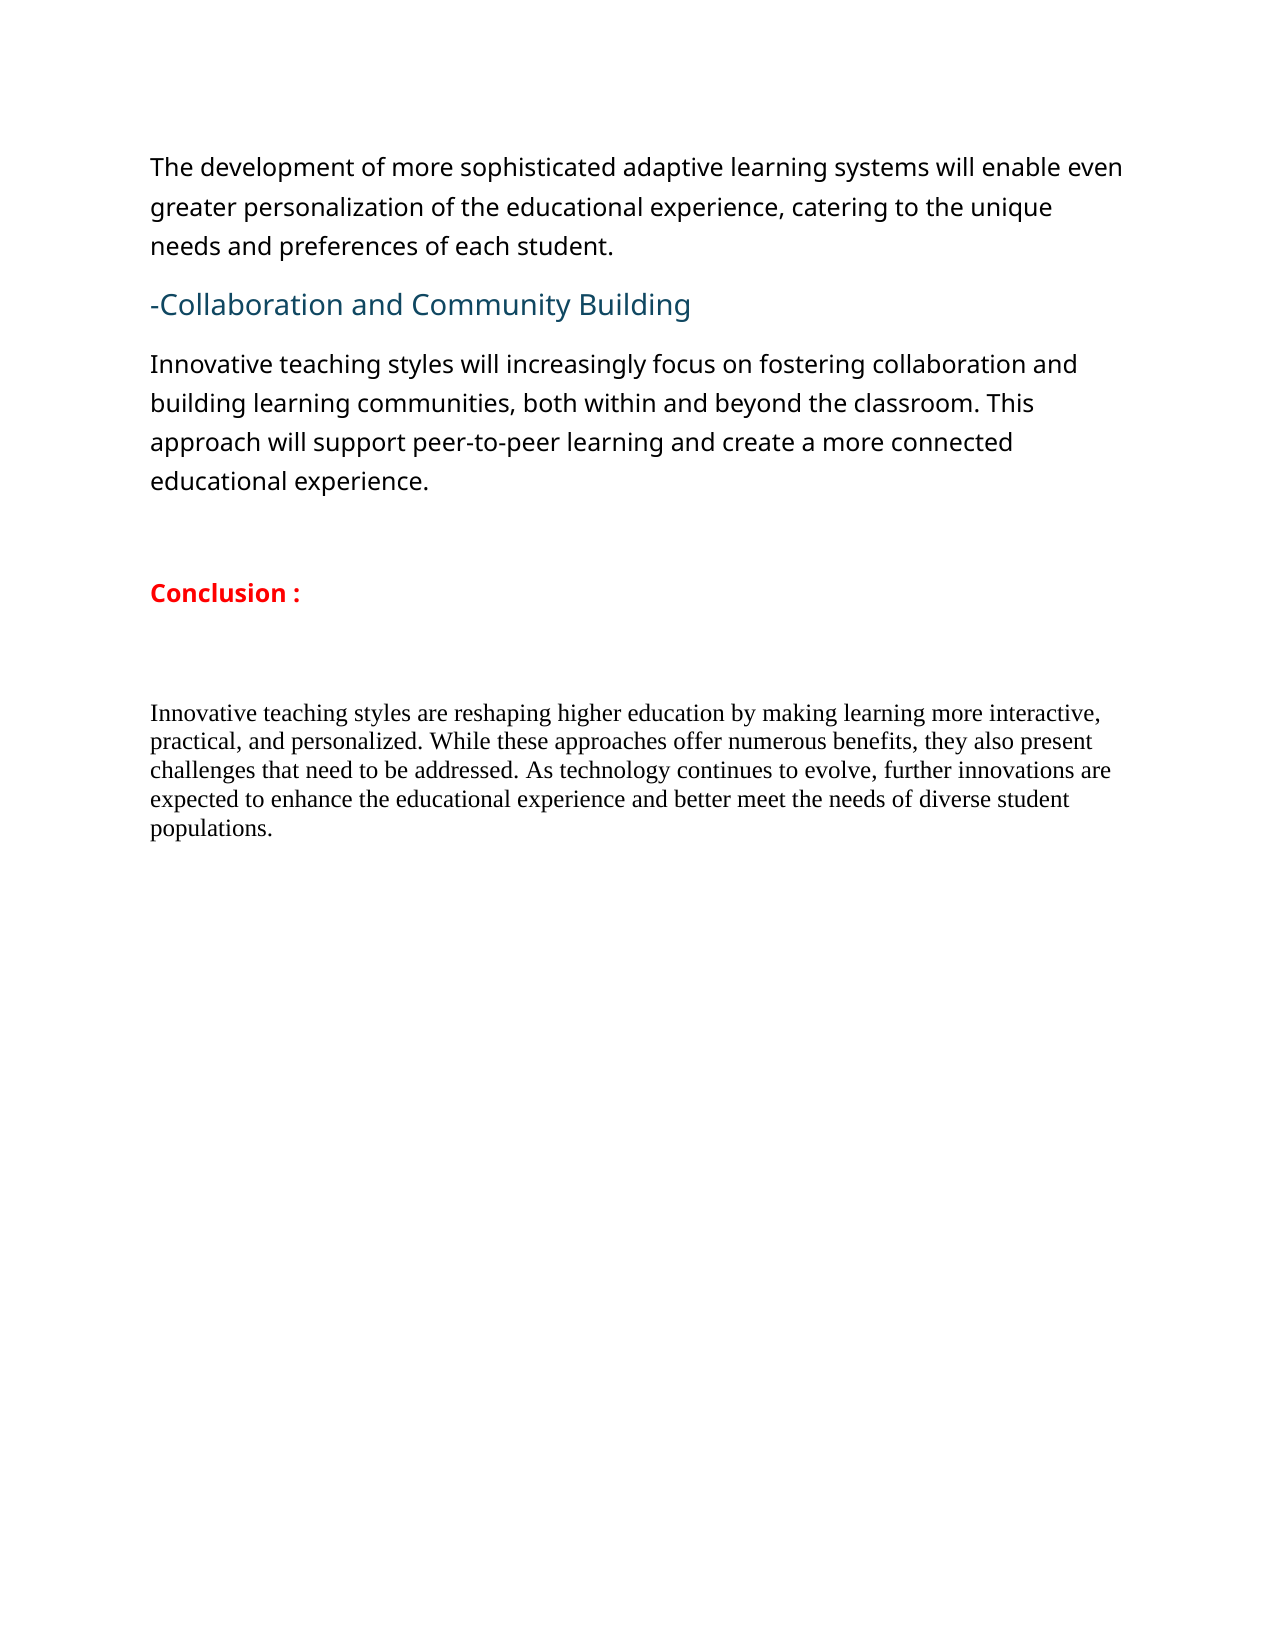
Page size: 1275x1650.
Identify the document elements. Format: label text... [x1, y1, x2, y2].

text The development of more sophisticated adaptive learning systems will enable even greater personalization of the educational experience, catering to the unique needs and preferences of each student. [150, 150, 1125, 262]
text -Collaboration and Community Building [150, 284, 1125, 324]
text Innovative teaching styles will increasingly focus on fostering collaboration and building learning communities, both within and beyond the classroom. This approach will support peer-to-peer learning and create a more connected educational experience. [150, 346, 1125, 498]
text Innovative teaching styles are reshaping higher education by making learning more interactive, practical, and personalized. While these approaches offer numerous benefits, they also present challenges that need to be addressed. As technology continues to evolve, further innovations are expected to enhance the educational experience and better meet the needs of diverse student populations. [150, 698, 1125, 841]
text Conclusion : [150, 576, 1125, 610]
